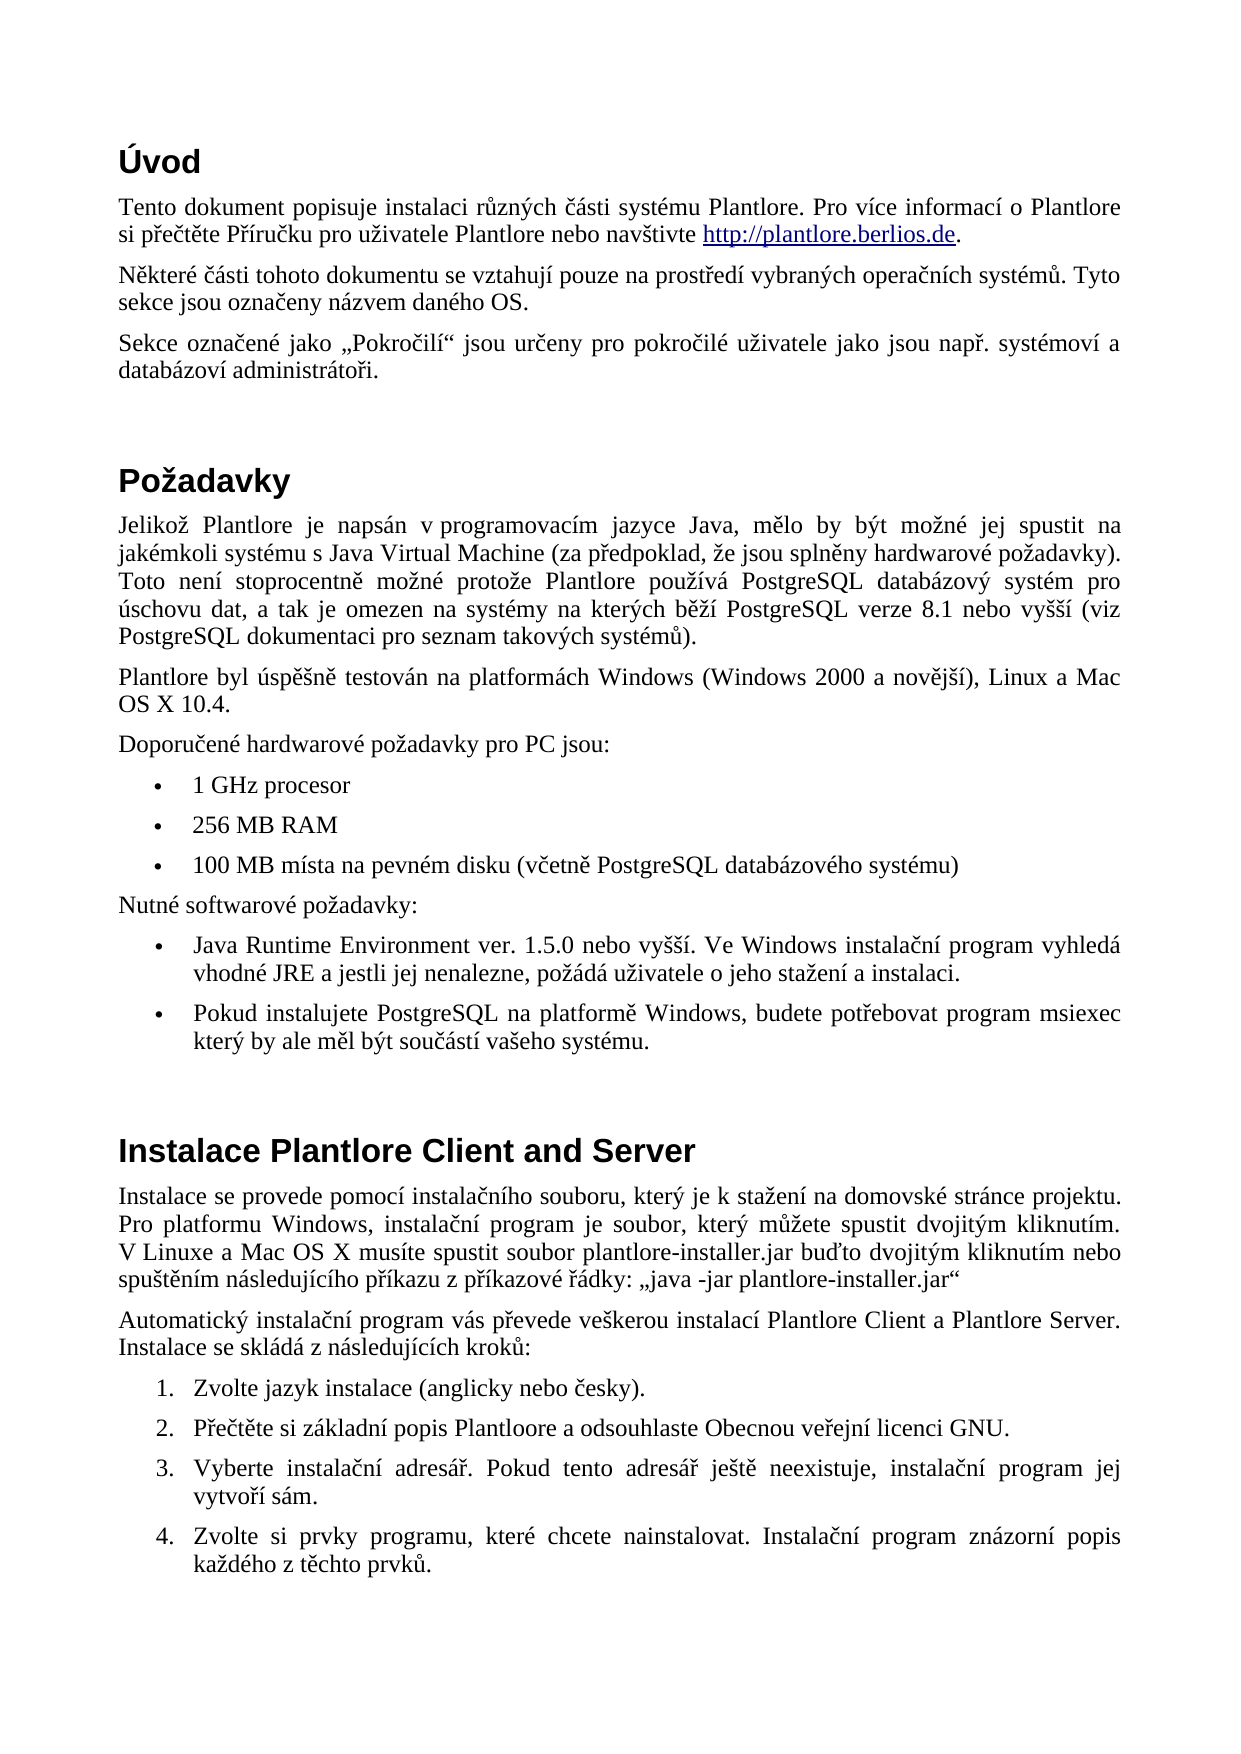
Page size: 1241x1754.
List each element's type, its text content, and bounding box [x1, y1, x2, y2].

list 100 MB místa na pevném disku (včetně PostgreSQL databázového systému) [154, 851, 1122, 879]
list Přečtěte si základní popis Plantloore a odsouhlaste Obecnou veřejní licenci GNU. [156, 1414, 1122, 1442]
subtitle Instalace Plantlore Client and Server [118, 1133, 1122, 1170]
list Zvolte jazyk instalace (anglicky nebo česky). [156, 1374, 1122, 1401]
text Některé části tohoto dokumentu se vztahují pouze na prostředí vybraných operačních systémů. Tyto sekce jsou označeny názvem daného OS. [118, 261, 1122, 316]
subtitle Úvod [118, 143, 1122, 180]
list Pokud instalujete PostgreSQL na platformě Windows, budete potřebovat program msiexec který by ale měl být součástí vašeho systému. [156, 999, 1122, 1055]
list Java Runtime Environment ver. 1.5.0 nebo vyšší. Ve Windows instalační program vyhledá vhodné JRE a jestli jej nenalezne, požádá uživatele o jeho stažení a instalaci. [156, 932, 1122, 987]
text Instalace se provede pomocí instalačního souboru, který je k stažení na domovské stránce projektu. Pro platformu Windows, instalační program je soubor, který můžete spustit dvojitým kliknutím. V Linuxe a Mac OS X musíte spustit soubor plantlore-installer.jar buďto dvojitým kliknutím nebo spuštěním následujícího příkazu z příkazové řádky: „java -jar plantlore-installer.jar“ [118, 1182, 1122, 1293]
list Zvolte si prvky programu, které chcete nainstalovat. Instalační program znázorní popis každého z těchto prvků. [156, 1522, 1122, 1577]
text Tento dokument popisuje instalaci různých části systému Plantlore. Pro více informací o Plantlore si přečtěte Příručku pro uživatele Plantlore nebo navštivte http://plantlore.berlios.de. [118, 193, 1122, 248]
text Jelikož Plantlore je napsán v programovacím jazyce Java, mělo by být možné jej spustit na jakémkoli systému s Java Virtual Machine (za předpoklad, že jsou splněny hardwarové požadavky). Toto není stoprocentně možné protože Plantlore používá PostgreSQL databázový systém pro úschovu dat, a tak je omezen na systémy na kterých běží PostgreSQL verze 8.1 nebo vyšší (viz PostgreSQL dokumentaci pro seznam takových systémů). [118, 512, 1122, 650]
list Vyberte instalační adresář. Pokud tento adresář ještě neexistuje, instalační program jej vytvoří sám. [156, 1454, 1122, 1509]
text Plantlore byl úspěšně testován na platformách Windows (Windows 2000 a novější), Linux a Mac OS X 10.4. [118, 663, 1122, 718]
subtitle Požadavky [118, 462, 1122, 499]
text Nutné softwarové požadavky: [118, 891, 1122, 919]
list 256 MB RAM [154, 811, 1122, 839]
text Automatický instalační program vás převede veškerou instalací Plantlore Client a Plantlore Server. Instalace se skládá z následujících kroků: [118, 1306, 1122, 1361]
list 1 GHz procesor [154, 771, 1122, 798]
text Sekce označené jako „Pokročilí“ jsou určeny pro pokročilé uživatele jako jsou např. systémoví a databázoví administrátoři. [118, 329, 1122, 384]
text Doporučené hardwarové požadavky pro PC jsou: [118, 731, 1122, 758]
